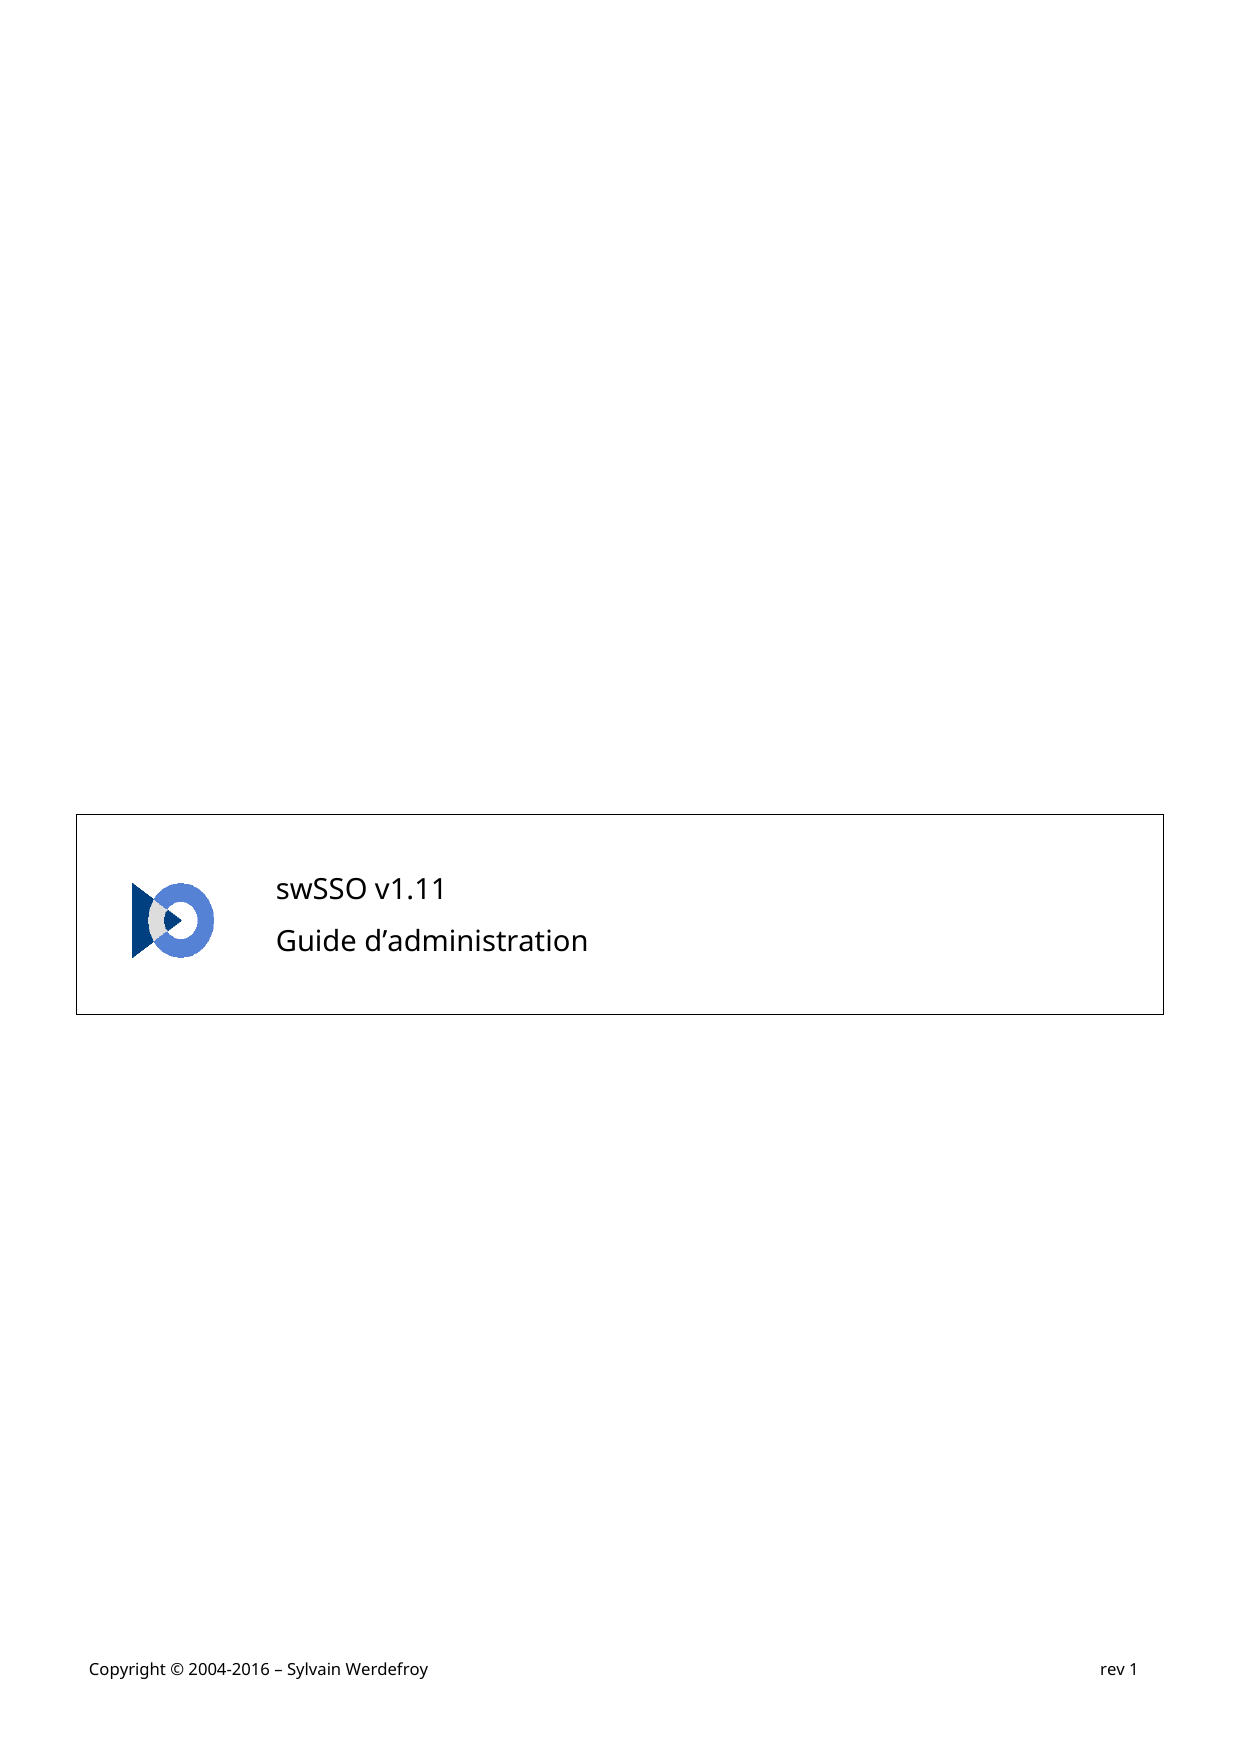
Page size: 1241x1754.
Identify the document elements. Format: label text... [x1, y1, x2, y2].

picture [123, 873, 222, 968]
table_header swSSO v1.11 Guide d’administration [260, 815, 988, 1014]
table_header [988, 815, 1163, 1014]
table_header [77, 815, 260, 1014]
